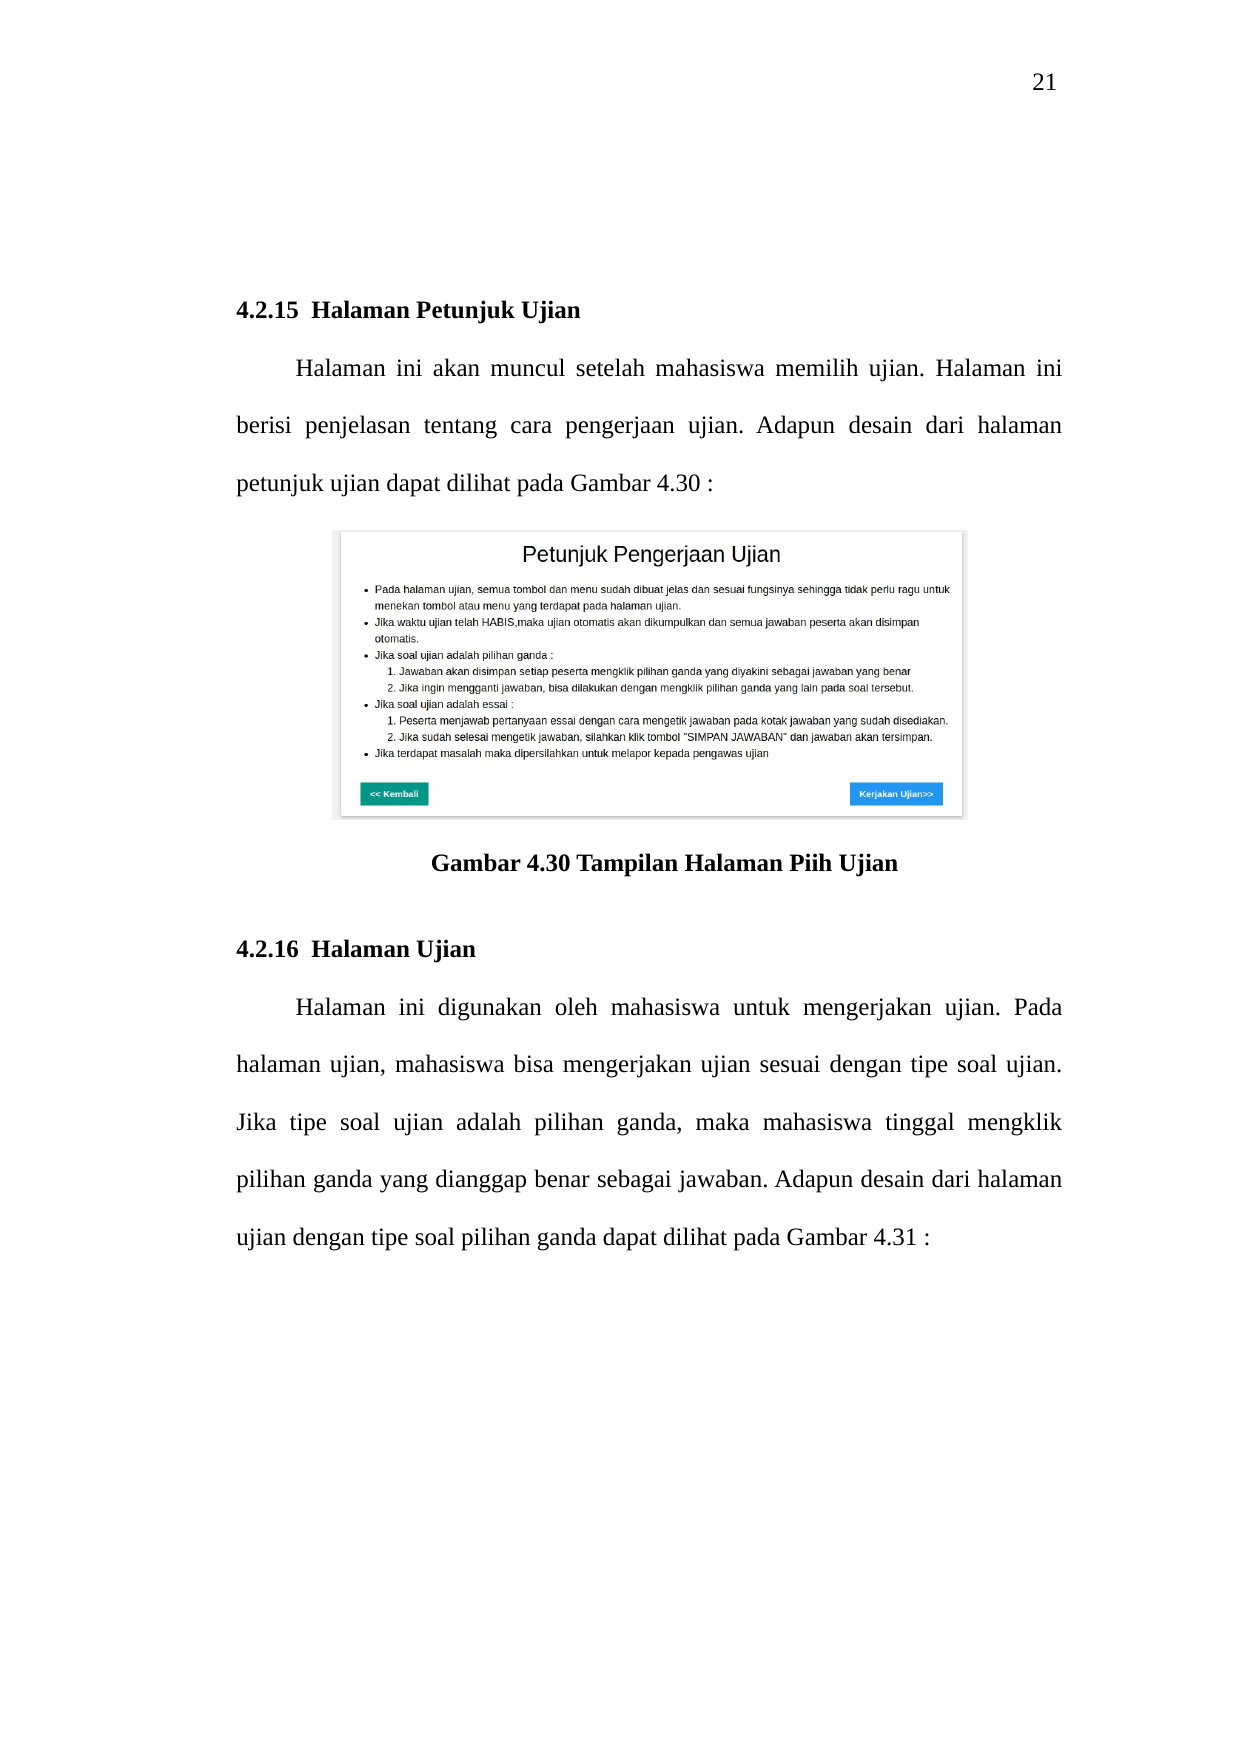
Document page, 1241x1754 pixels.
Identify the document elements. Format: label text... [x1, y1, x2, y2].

text Halaman ini digunakan oleh mahasiswa untuk mengerjakan ujian. Pada halaman ujian, mahasiswa bisa mengerjakan ujian sesuai dengan tipe soal ujian. Jika tipe soal ujian adalah pilihan ganda, maka mahasiswa tinggal mengklik pilihan ganda yang dianggap benar sebagai jawaban. Adapun desain dari halaman ujian dengan tipe soal pilihan ganda dapat dilihat pada Gambar 4.31 : [236, 992, 1063, 1250]
picture [331, 530, 968, 820]
list Gambar 4.30 Tampilan Halaman Piih Ujian [236, 525, 1063, 877]
subtitle 4.2.15 Halaman Petunjuk Ujian [236, 295, 1063, 324]
subtitle 4.2.16 Halaman Ujian [236, 934, 1063, 963]
text Halaman ini akan muncul setelah mahasiswa memilih ujian. Halaman ini berisi penjelasan tentang cara pengerjaan ujian. Adapun desain dari halaman petunjuk ujian dapat dilihat pada Gambar 4.30 : [236, 353, 1063, 497]
